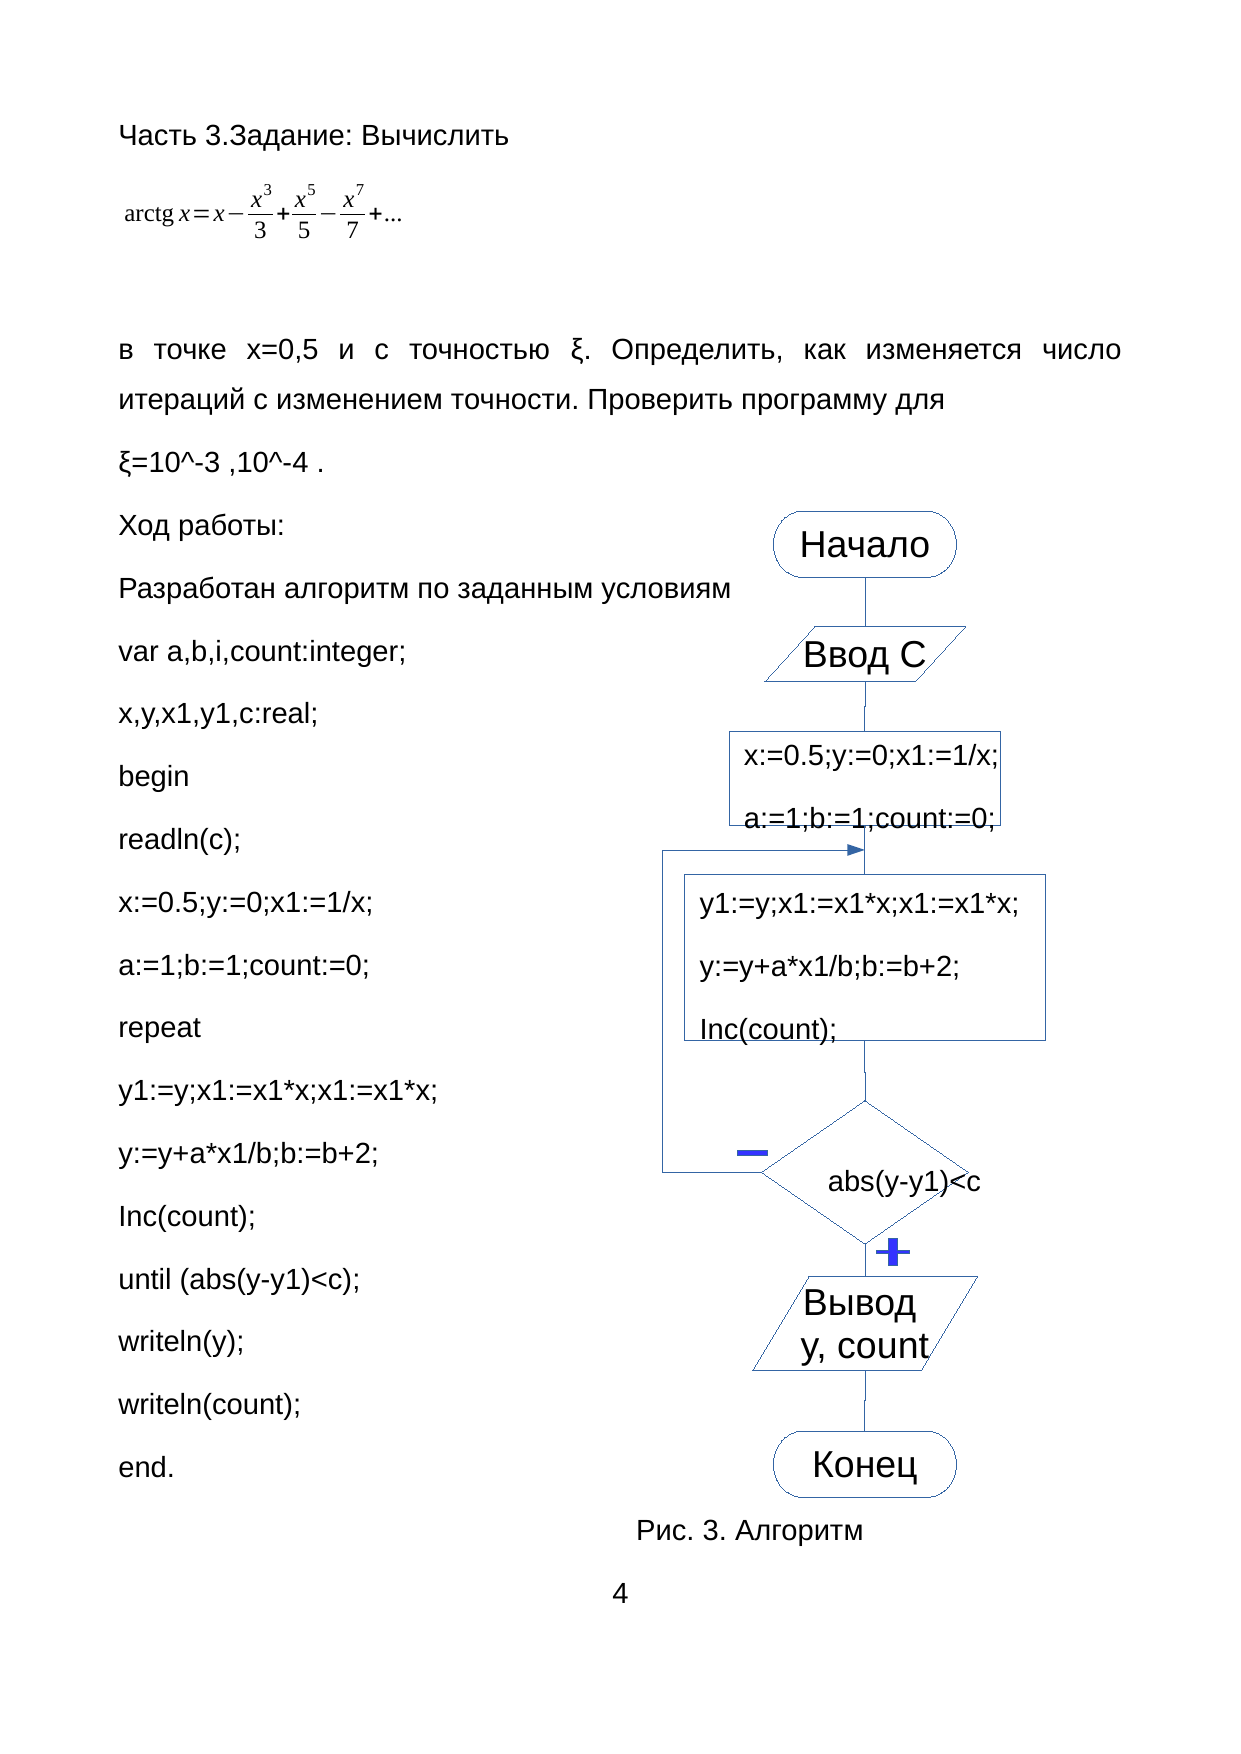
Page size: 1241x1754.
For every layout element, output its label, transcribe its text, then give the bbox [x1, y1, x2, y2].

text [1046, 885, 1122, 918]
text Разработан алгоритм по заданным условиям [118, 571, 865, 604]
text until (abs(y-y1)<c); [866, 1262, 1122, 1295]
text [663, 885, 684, 918]
text writeln(count); [118, 1387, 865, 1421]
text readln(c); [663, 851, 847, 856]
text begin [118, 759, 729, 793]
text [1001, 759, 1122, 793]
text [952, 1450, 1122, 1484]
text repeat [118, 1010, 662, 1044]
text until (abs(y-y1)<c); [118, 1262, 865, 1295]
text Inc(count); [118, 1199, 846, 1232]
text 4 [118, 1576, 1122, 1609]
text [884, 1199, 1122, 1232]
text [663, 948, 684, 981]
text в точке x=0,5 и с точностью ξ. Определить, как изменяется число итераций с изменением точности. Проверить программу для [118, 332, 1122, 416]
text [866, 1073, 1122, 1107]
text [1046, 948, 1122, 981]
text Рис. 3. Алгоритм [118, 1513, 1122, 1546]
text [663, 1073, 865, 1107]
text [865, 696, 1122, 730]
text repeat [663, 1010, 744, 1044]
text [663, 1136, 812, 1169]
text readln(c); [118, 822, 864, 856]
text var a,b,i,count:integer; [930, 633, 1122, 667]
text [865, 1387, 1122, 1421]
text repeat [865, 1010, 1122, 1044]
text end. [118, 1450, 778, 1484]
text [866, 571, 1122, 604]
text writeln(y); [118, 1324, 779, 1358]
text x,y,x1,y1,c:real; [118, 696, 865, 730]
text Ход работы: [118, 508, 1122, 541]
text Часть 3.Задание: Вычислить [118, 118, 1122, 152]
text readln(c); [865, 822, 1122, 856]
text a:=1;b:=1;count:=0; [118, 948, 662, 981]
text x:=0.5;y:=0;x1:=1/x; [118, 885, 662, 918]
text ξ=10^-3 ,10^-4 . [118, 445, 1122, 479]
text y:=y+a*x1/b;b:=b+2; [118, 1136, 662, 1169]
text [930, 1324, 1122, 1358]
text [918, 1136, 1122, 1169]
text var a,b,i,count:integer; [118, 633, 808, 667]
text y1:=y;x1:=x1*x;x1:=x1*x; [118, 1073, 662, 1107]
